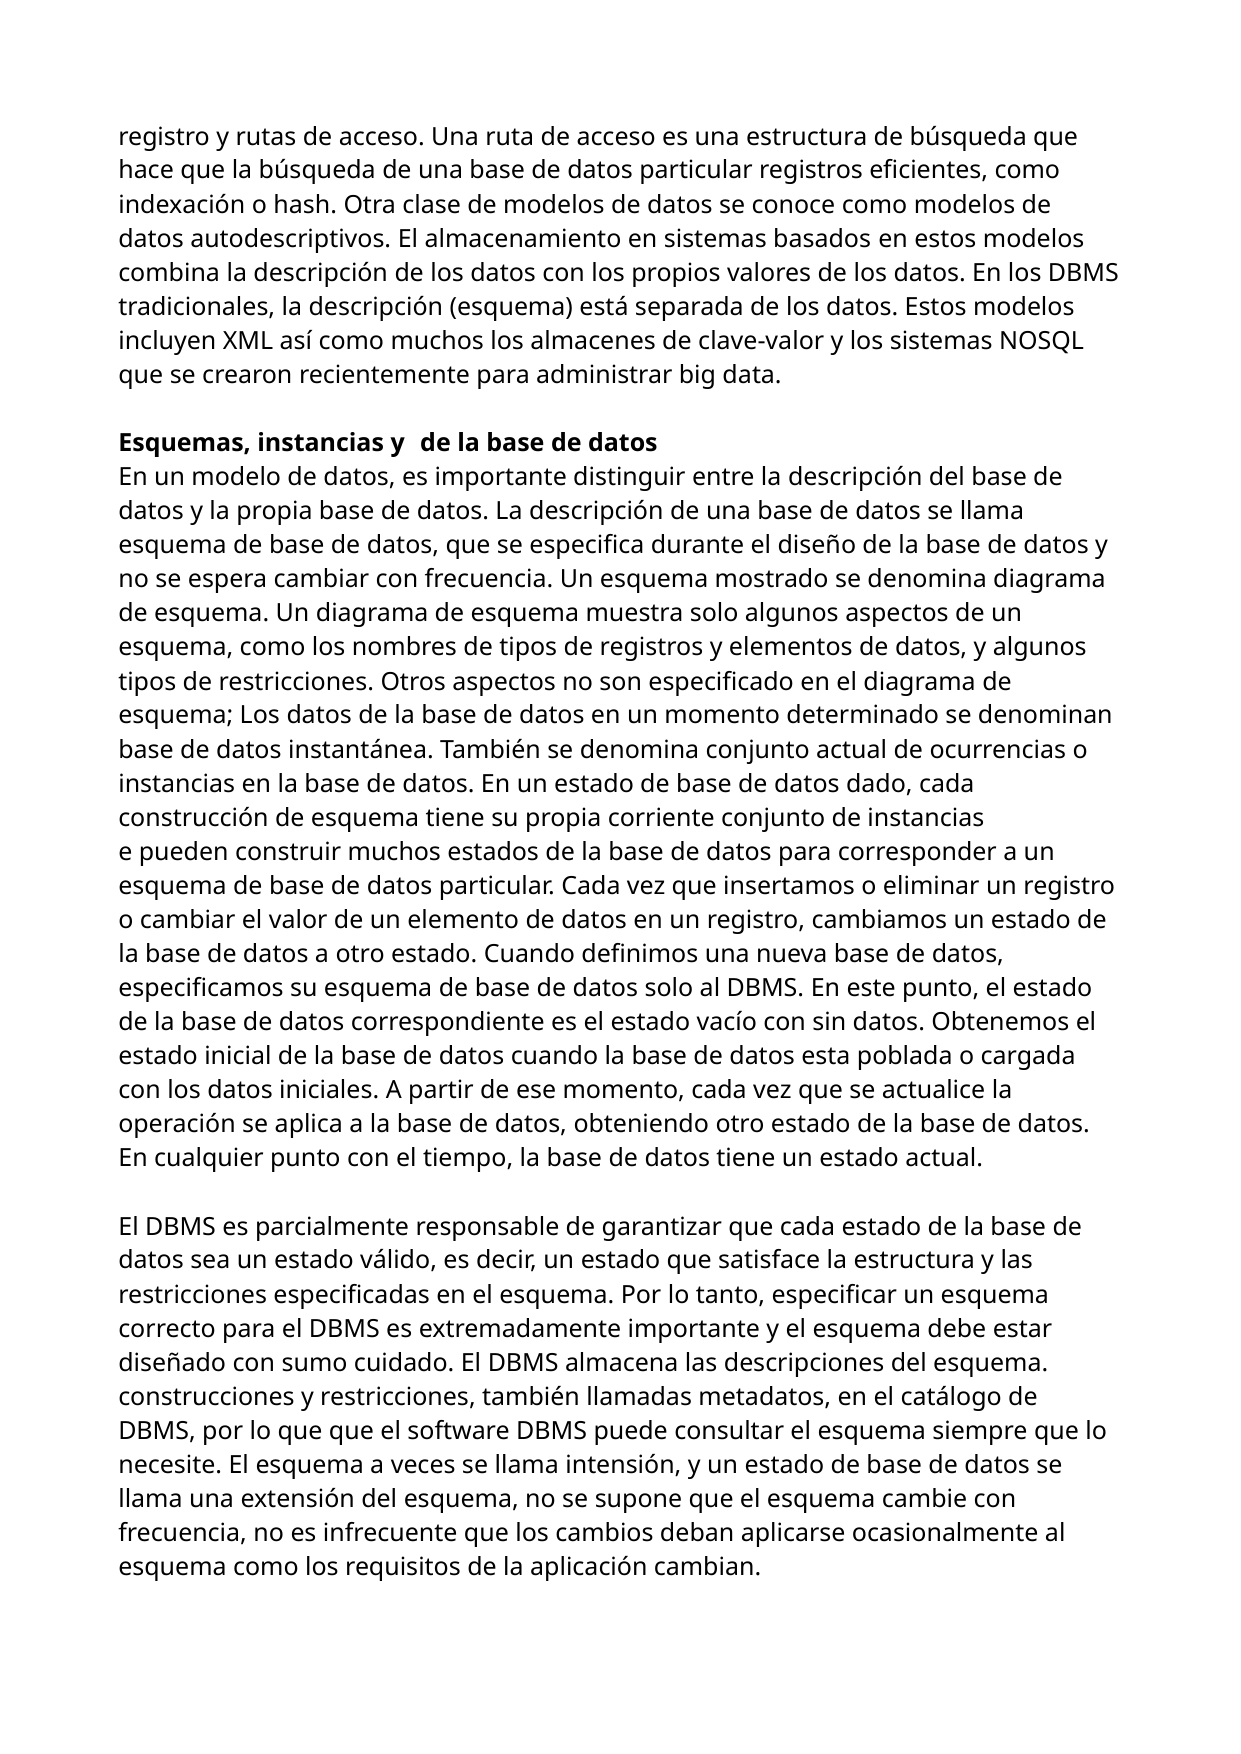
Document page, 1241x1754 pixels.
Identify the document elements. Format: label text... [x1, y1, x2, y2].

text Esquemas, instancias y de la base de datos [118, 425, 1122, 459]
text e pueden construir muchos estados de la base de datos para corresponder a un esquema de base de datos particular. Cada vez que insertamos o eliminar un registro o cambiar el valor de un elemento de datos en un registro, cambiamos un estado de la base de datos a otro estado. Cuando definimos una nueva base de datos, especificamos su esquema de base de datos solo al DBMS. En este punto, el estado de la base de datos correspondiente es el estado vacío con sin datos. Obtenemos el estado inicial de la base de datos cuando la base de datos esta poblada o cargada con los datos iniciales. A partir de ese momento, cada vez que se actualice la operación se aplica a la base de datos, obteniendo otro estado de la base de datos. En cualquier punto con el tiempo, la base de datos tiene un estado actual. [118, 833, 1122, 1174]
text En un modelo de datos, es importante distinguir entre la descripción del base de datos y la propia base de datos. La descripción de una base de datos se llama esquema de base de datos, que se especifica durante el diseño de la base de datos y no se espera cambiar con frecuencia. Un esquema mostrado se denomina diagrama de esquema. Un diagrama de esquema muestra solo algunos aspectos de un esquema, como los nombres de tipos de registros y elementos de datos, y algunos tipos de restricciones. Otros aspectos no son especificado en el diagrama de esquema; Los datos de la base de datos en un momento determinado se denominan base de datos instantánea. También se denomina conjunto actual de ocurrencias o instancias en la base de datos. En un estado de base de datos dado, cada construcción de esquema tiene su propia corriente conjunto de instancias [118, 459, 1122, 833]
text registro y rutas de acceso. Una ruta de acceso es una estructura de búsqueda que hace que la búsqueda de una base de datos particular registros eficientes, como indexación o hash. Otra clase de modelos de datos se conoce como modelos de datos autodescriptivos. El almacenamiento en sistemas basados ​​en estos modelos combina la descripción de los datos con los propios valores de los datos. En los DBMS tradicionales, la descripción (esquema) está separada de los datos. Estos modelos incluyen XML así como muchos los almacenes de clave-valor y los sistemas NOSQL que se crearon recientemente para administrar big data. [118, 118, 1122, 391]
text El DBMS es parcialmente responsable de garantizar que cada estado de la base de datos sea un estado válido, es decir, un estado que satisface la estructura y las restricciones especificadas en el esquema. Por lo tanto, especificar un esquema correcto para el DBMS es extremadamente importante y el esquema debe estar diseñado con sumo cuidado. El DBMS almacena las descripciones del esquema. construcciones y restricciones, también llamadas metadatos, en el catálogo de DBMS, por lo que que el software DBMS puede consultar el esquema siempre que lo necesite. El esquema a veces se llama intensión, y un estado de base de datos se llama una extensión del esquema, no se supone que el esquema cambie con frecuencia, no es infrecuente que los cambios deban aplicarse ocasionalmente al esquema como los requisitos de la aplicación cambian. [118, 1208, 1122, 1583]
